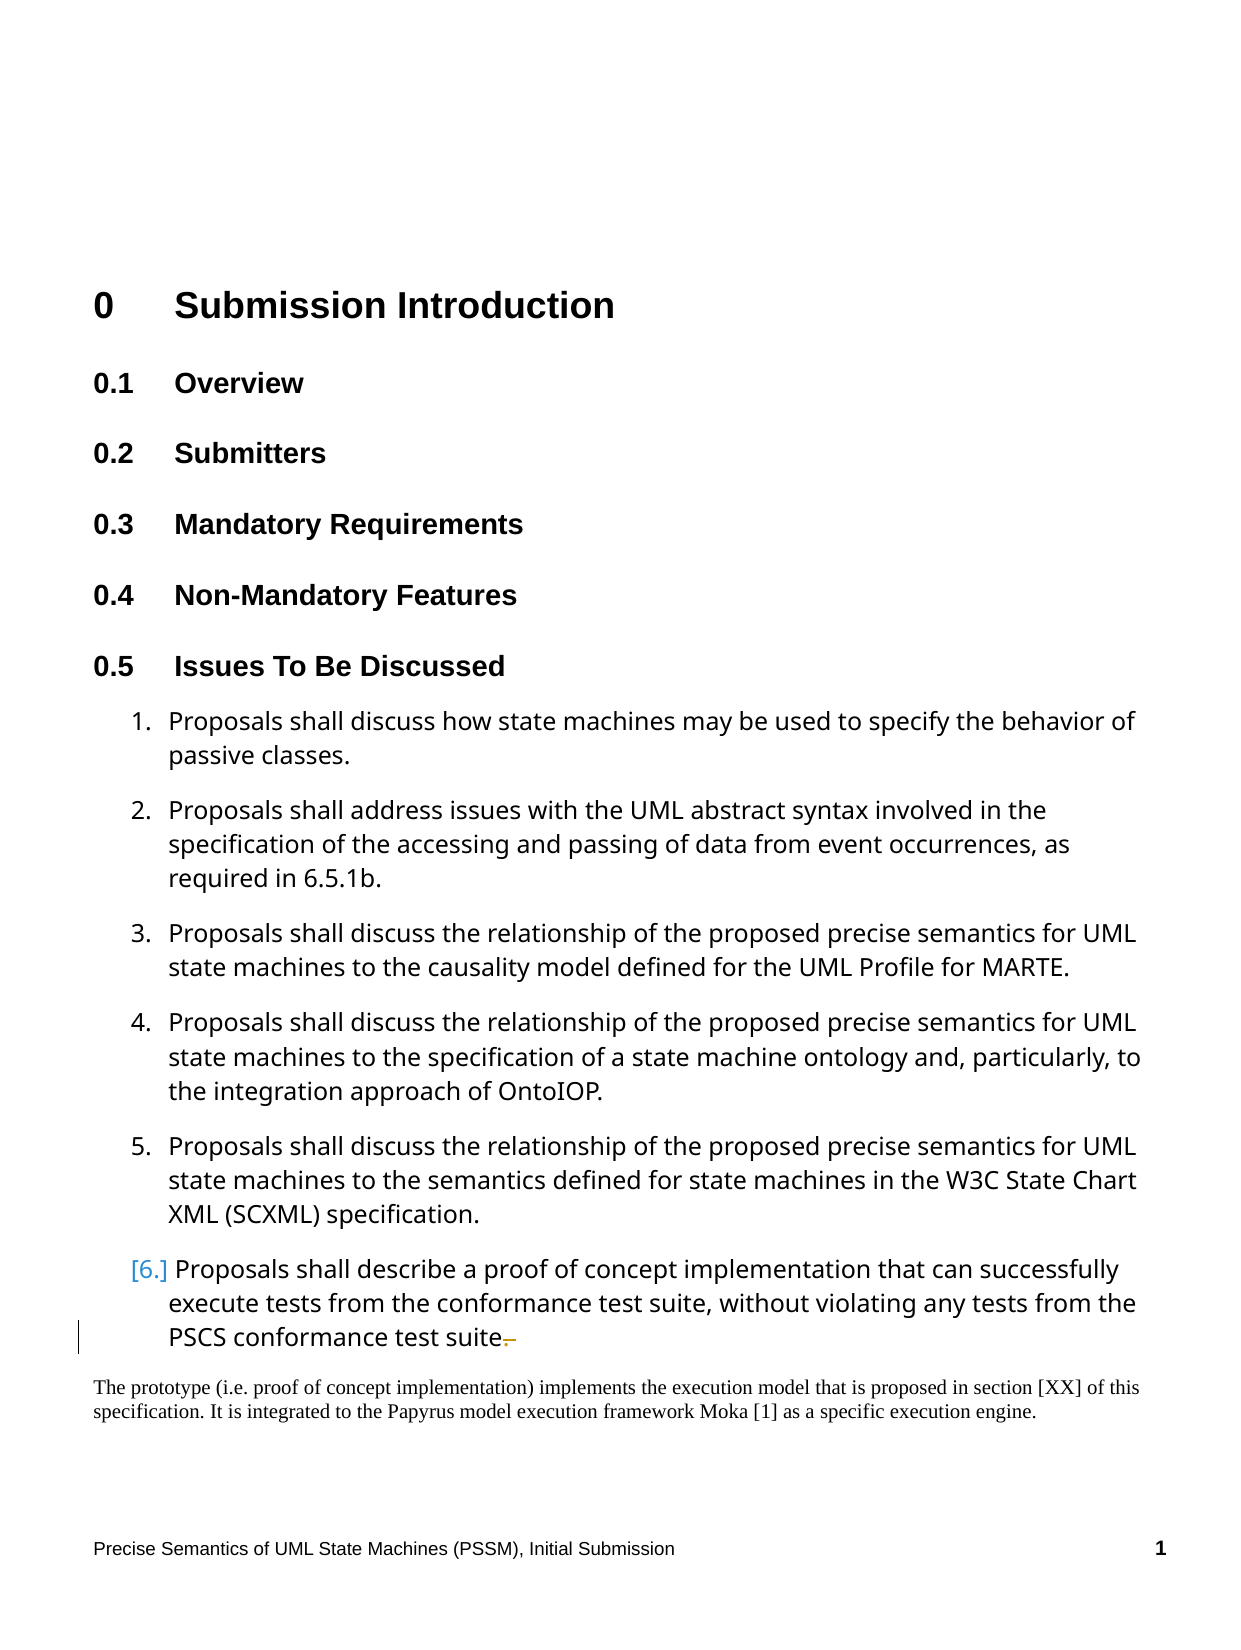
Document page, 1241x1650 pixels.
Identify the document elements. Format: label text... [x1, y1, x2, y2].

subtitle Mandatory Requirements [93, 505, 1164, 541]
subtitle Submission Introduction [93, 283, 1164, 326]
subtitle Issues To Be Discussed [93, 647, 1164, 682]
subtitle Submitters [93, 434, 1164, 470]
subtitle Overview [93, 364, 1164, 399]
text The prototype (i.e. proof of concept implementation) implements the execution model that is proposed in section [XX] of this specification. It is integrated to the Papyrus model execution framework Moka [1] as a specific execution engine. [93, 1375, 1164, 1423]
list Proposals shall discuss the relationship of the proposed precise semantics for UML state machines to the semantics defined for state machines in the W3C State Chart XML (SCXML) specification. [131, 1128, 1164, 1231]
subtitle Non-Mandatory Features [93, 576, 1164, 612]
list Proposals shall discuss the relationship of the proposed precise semantics for UML state machines to the causality model defined for the UML Profile for MARTE. [131, 916, 1164, 984]
list Proposals shall discuss how state machines may be used to specify the behavior of passive classes. [131, 703, 1164, 772]
list Proposals shall describe a proof of concept implementation that can successfully execute tests from the conformance test suite, without violating any tests from the PSCS conformance test suite [131, 1252, 1164, 1354]
list Proposals shall address issues with the UML abstract syntax involved in the specification of the accessing and passing of data from event occurrences, as required in 6.5.1b. [131, 793, 1164, 895]
list Proposals shall discuss the relationship of the proposed precise semantics for UML state machines to the specification of a state machine ontology and, particularly, to the integration approach of OntoIOP. [131, 1005, 1164, 1107]
